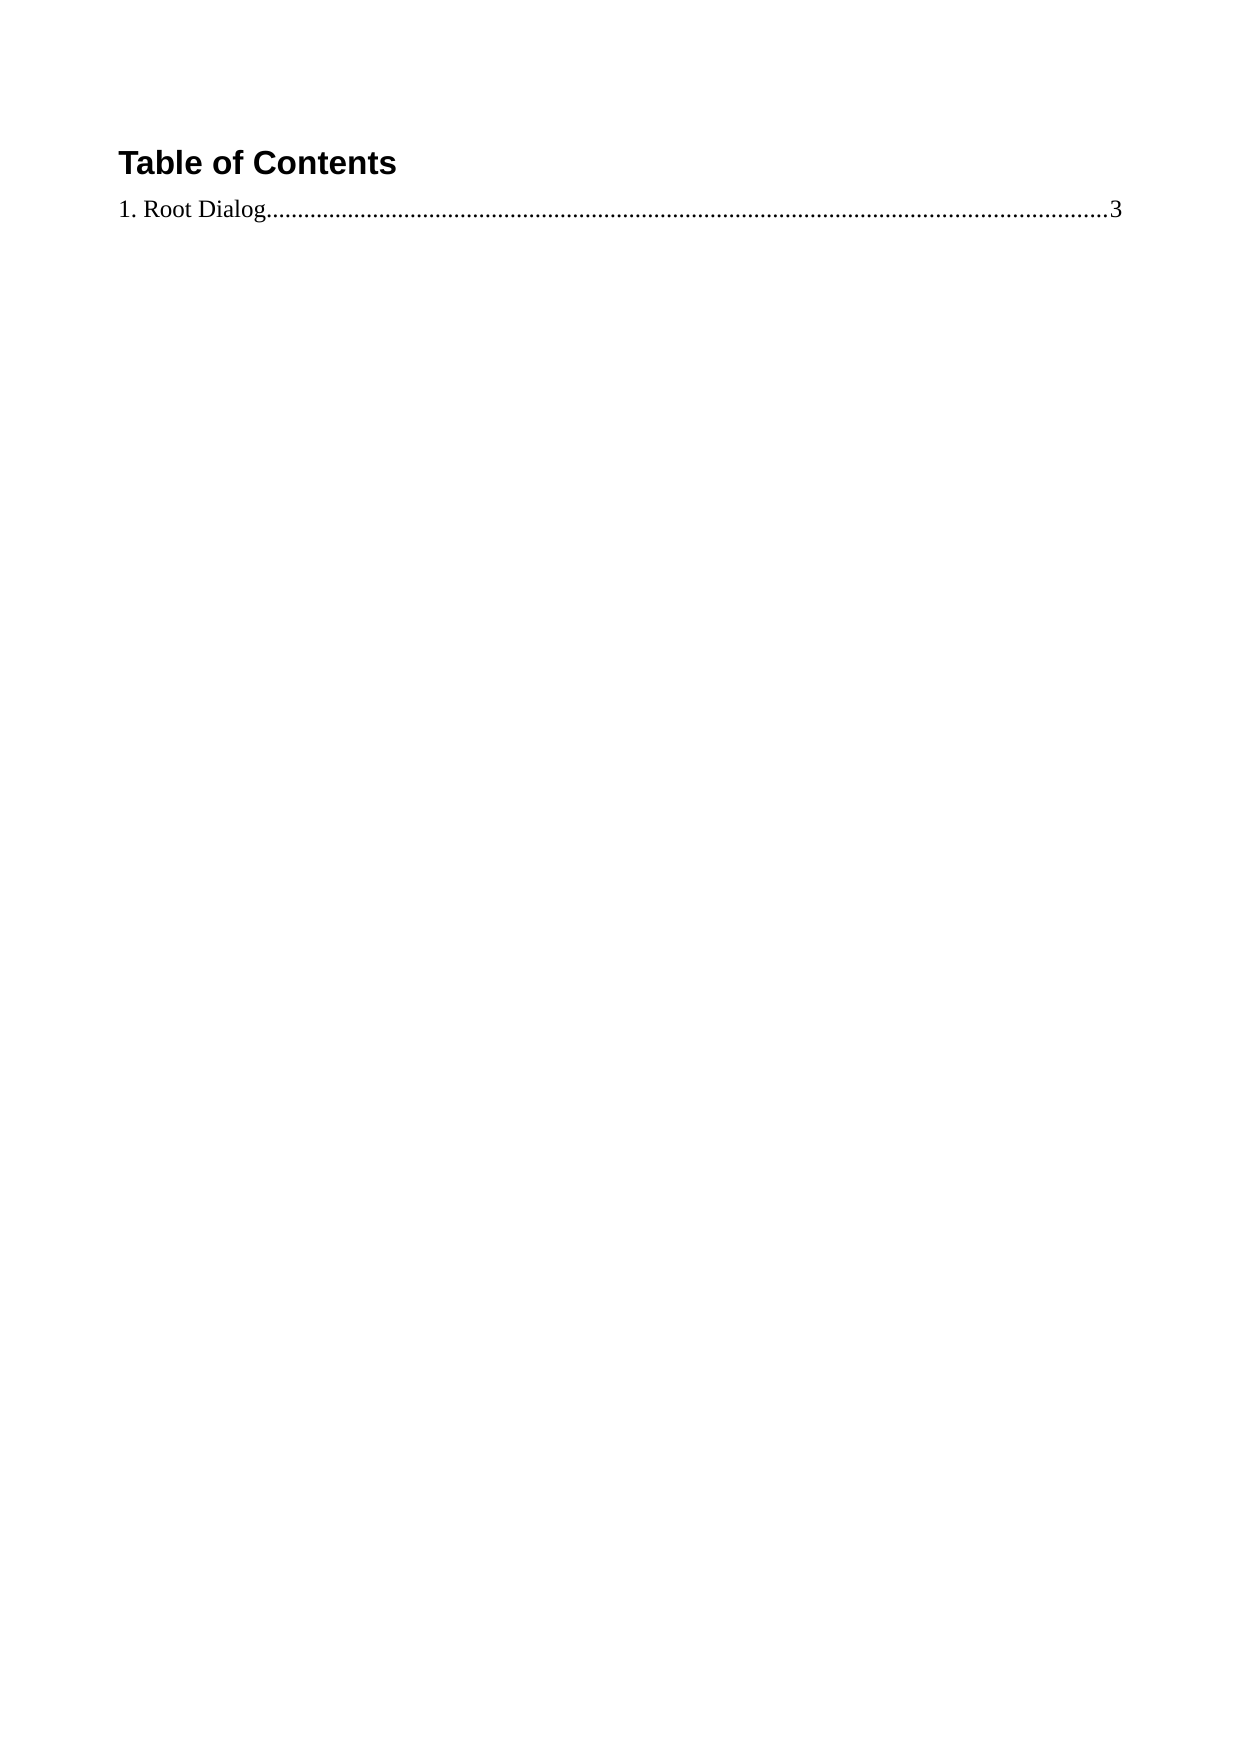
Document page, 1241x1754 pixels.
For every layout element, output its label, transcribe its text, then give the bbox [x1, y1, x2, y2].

subtitle Table of Contents [118, 143, 1122, 182]
text 1. Root Dialog 3 [118, 194, 1122, 223]
